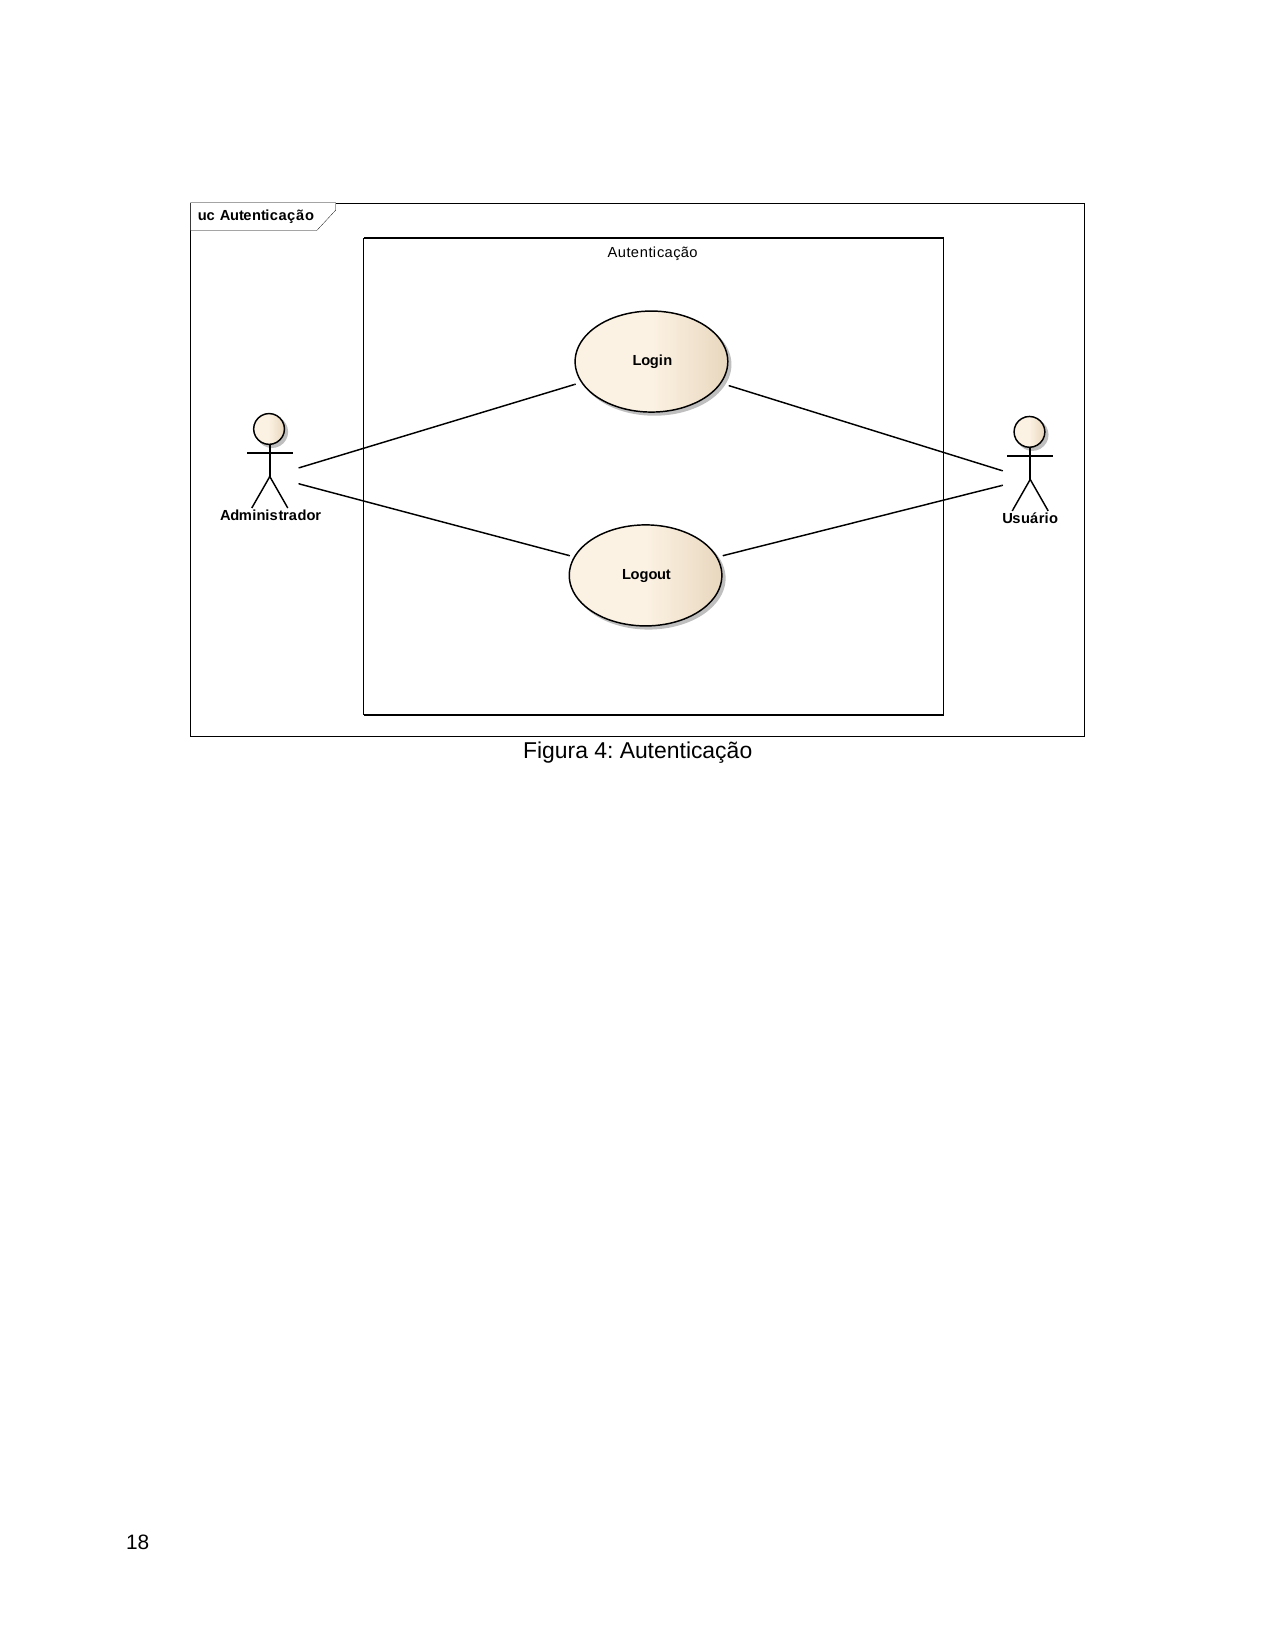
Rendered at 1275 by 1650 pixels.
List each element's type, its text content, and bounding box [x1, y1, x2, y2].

text Figura 4: Autenticação [120, 737, 1155, 763]
